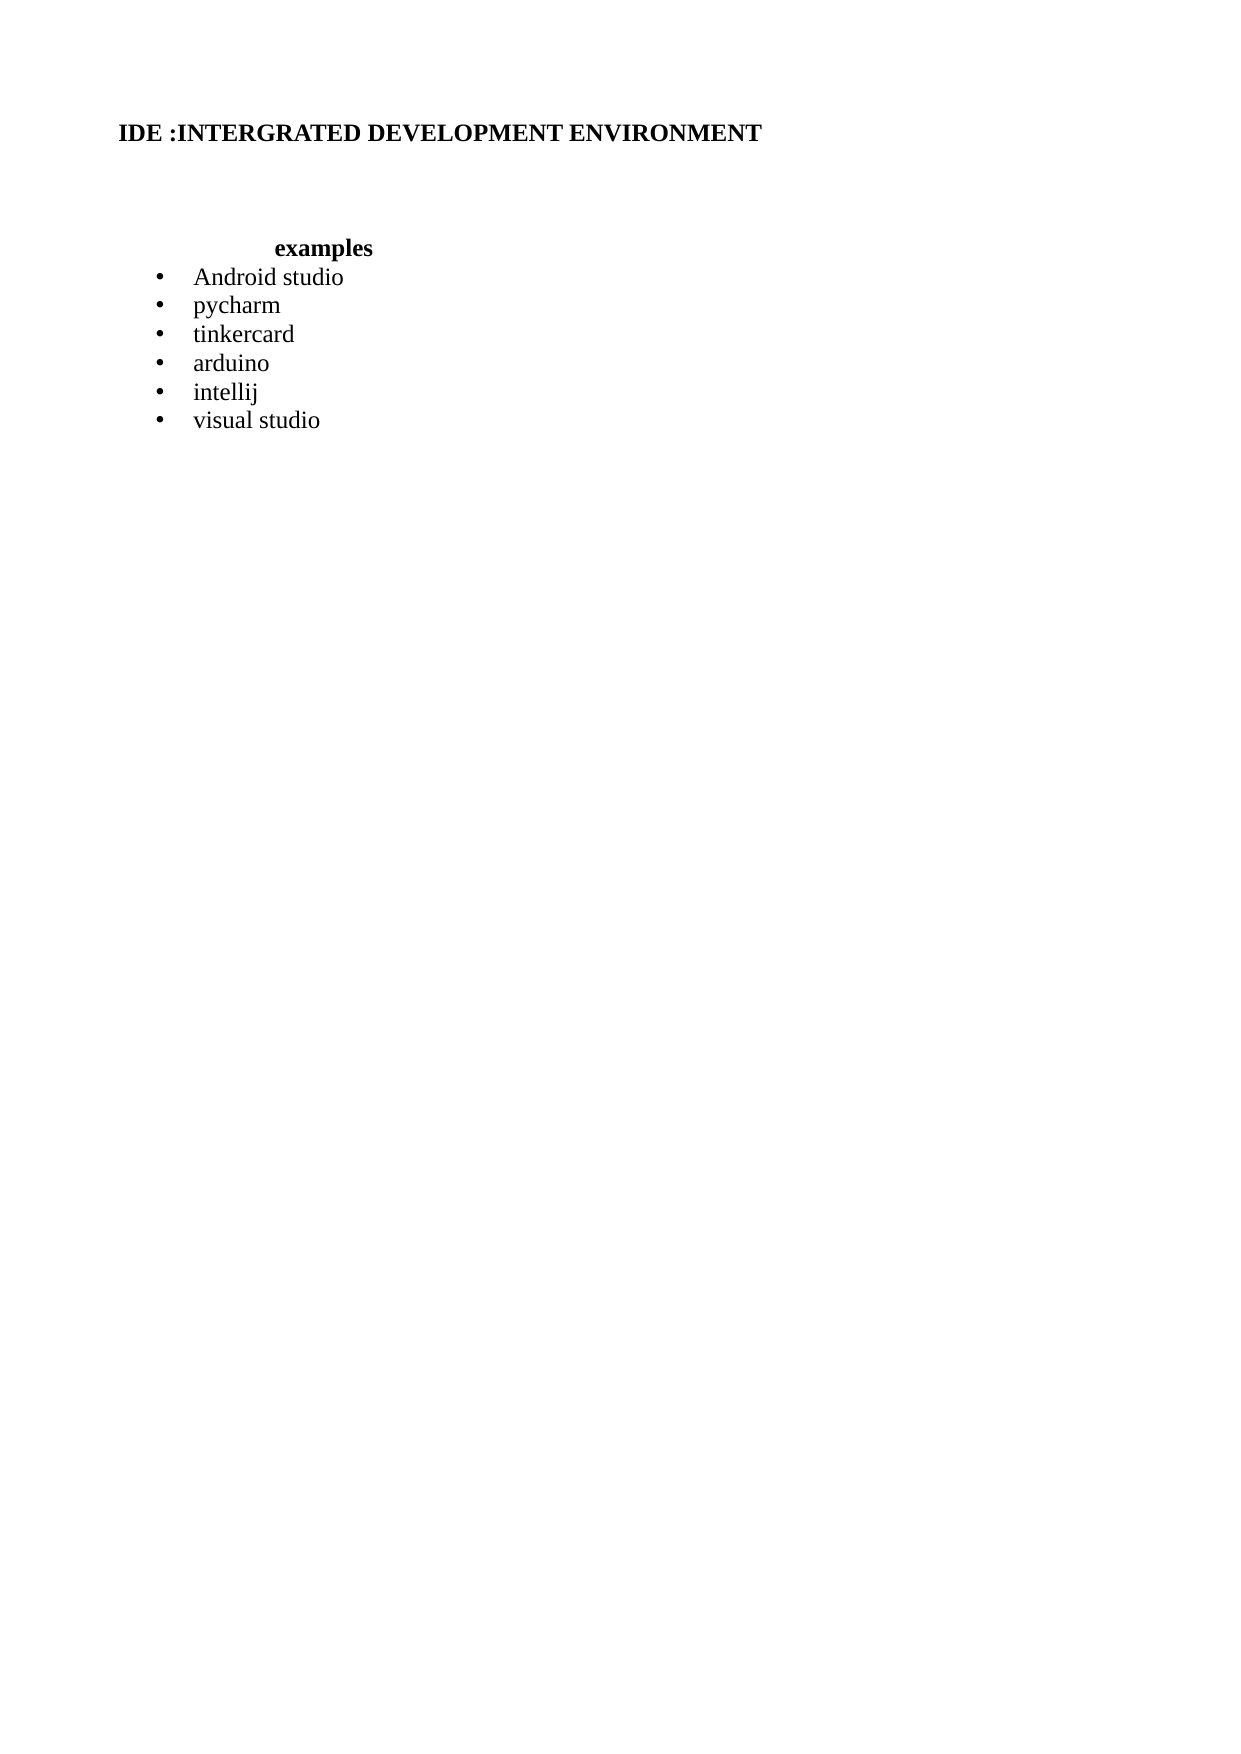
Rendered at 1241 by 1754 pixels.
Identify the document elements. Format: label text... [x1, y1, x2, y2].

list arduino [156, 348, 1122, 377]
list Android studio [156, 262, 1122, 291]
list pycharm [156, 291, 1122, 319]
list visual studio [156, 406, 1122, 434]
text examples [118, 233, 1122, 262]
list tinkercard [156, 319, 1122, 348]
list intellij [156, 377, 1122, 406]
text IDE :INTERGRATED DEVELOPMENT ENVIRONMENT [118, 118, 1122, 147]
